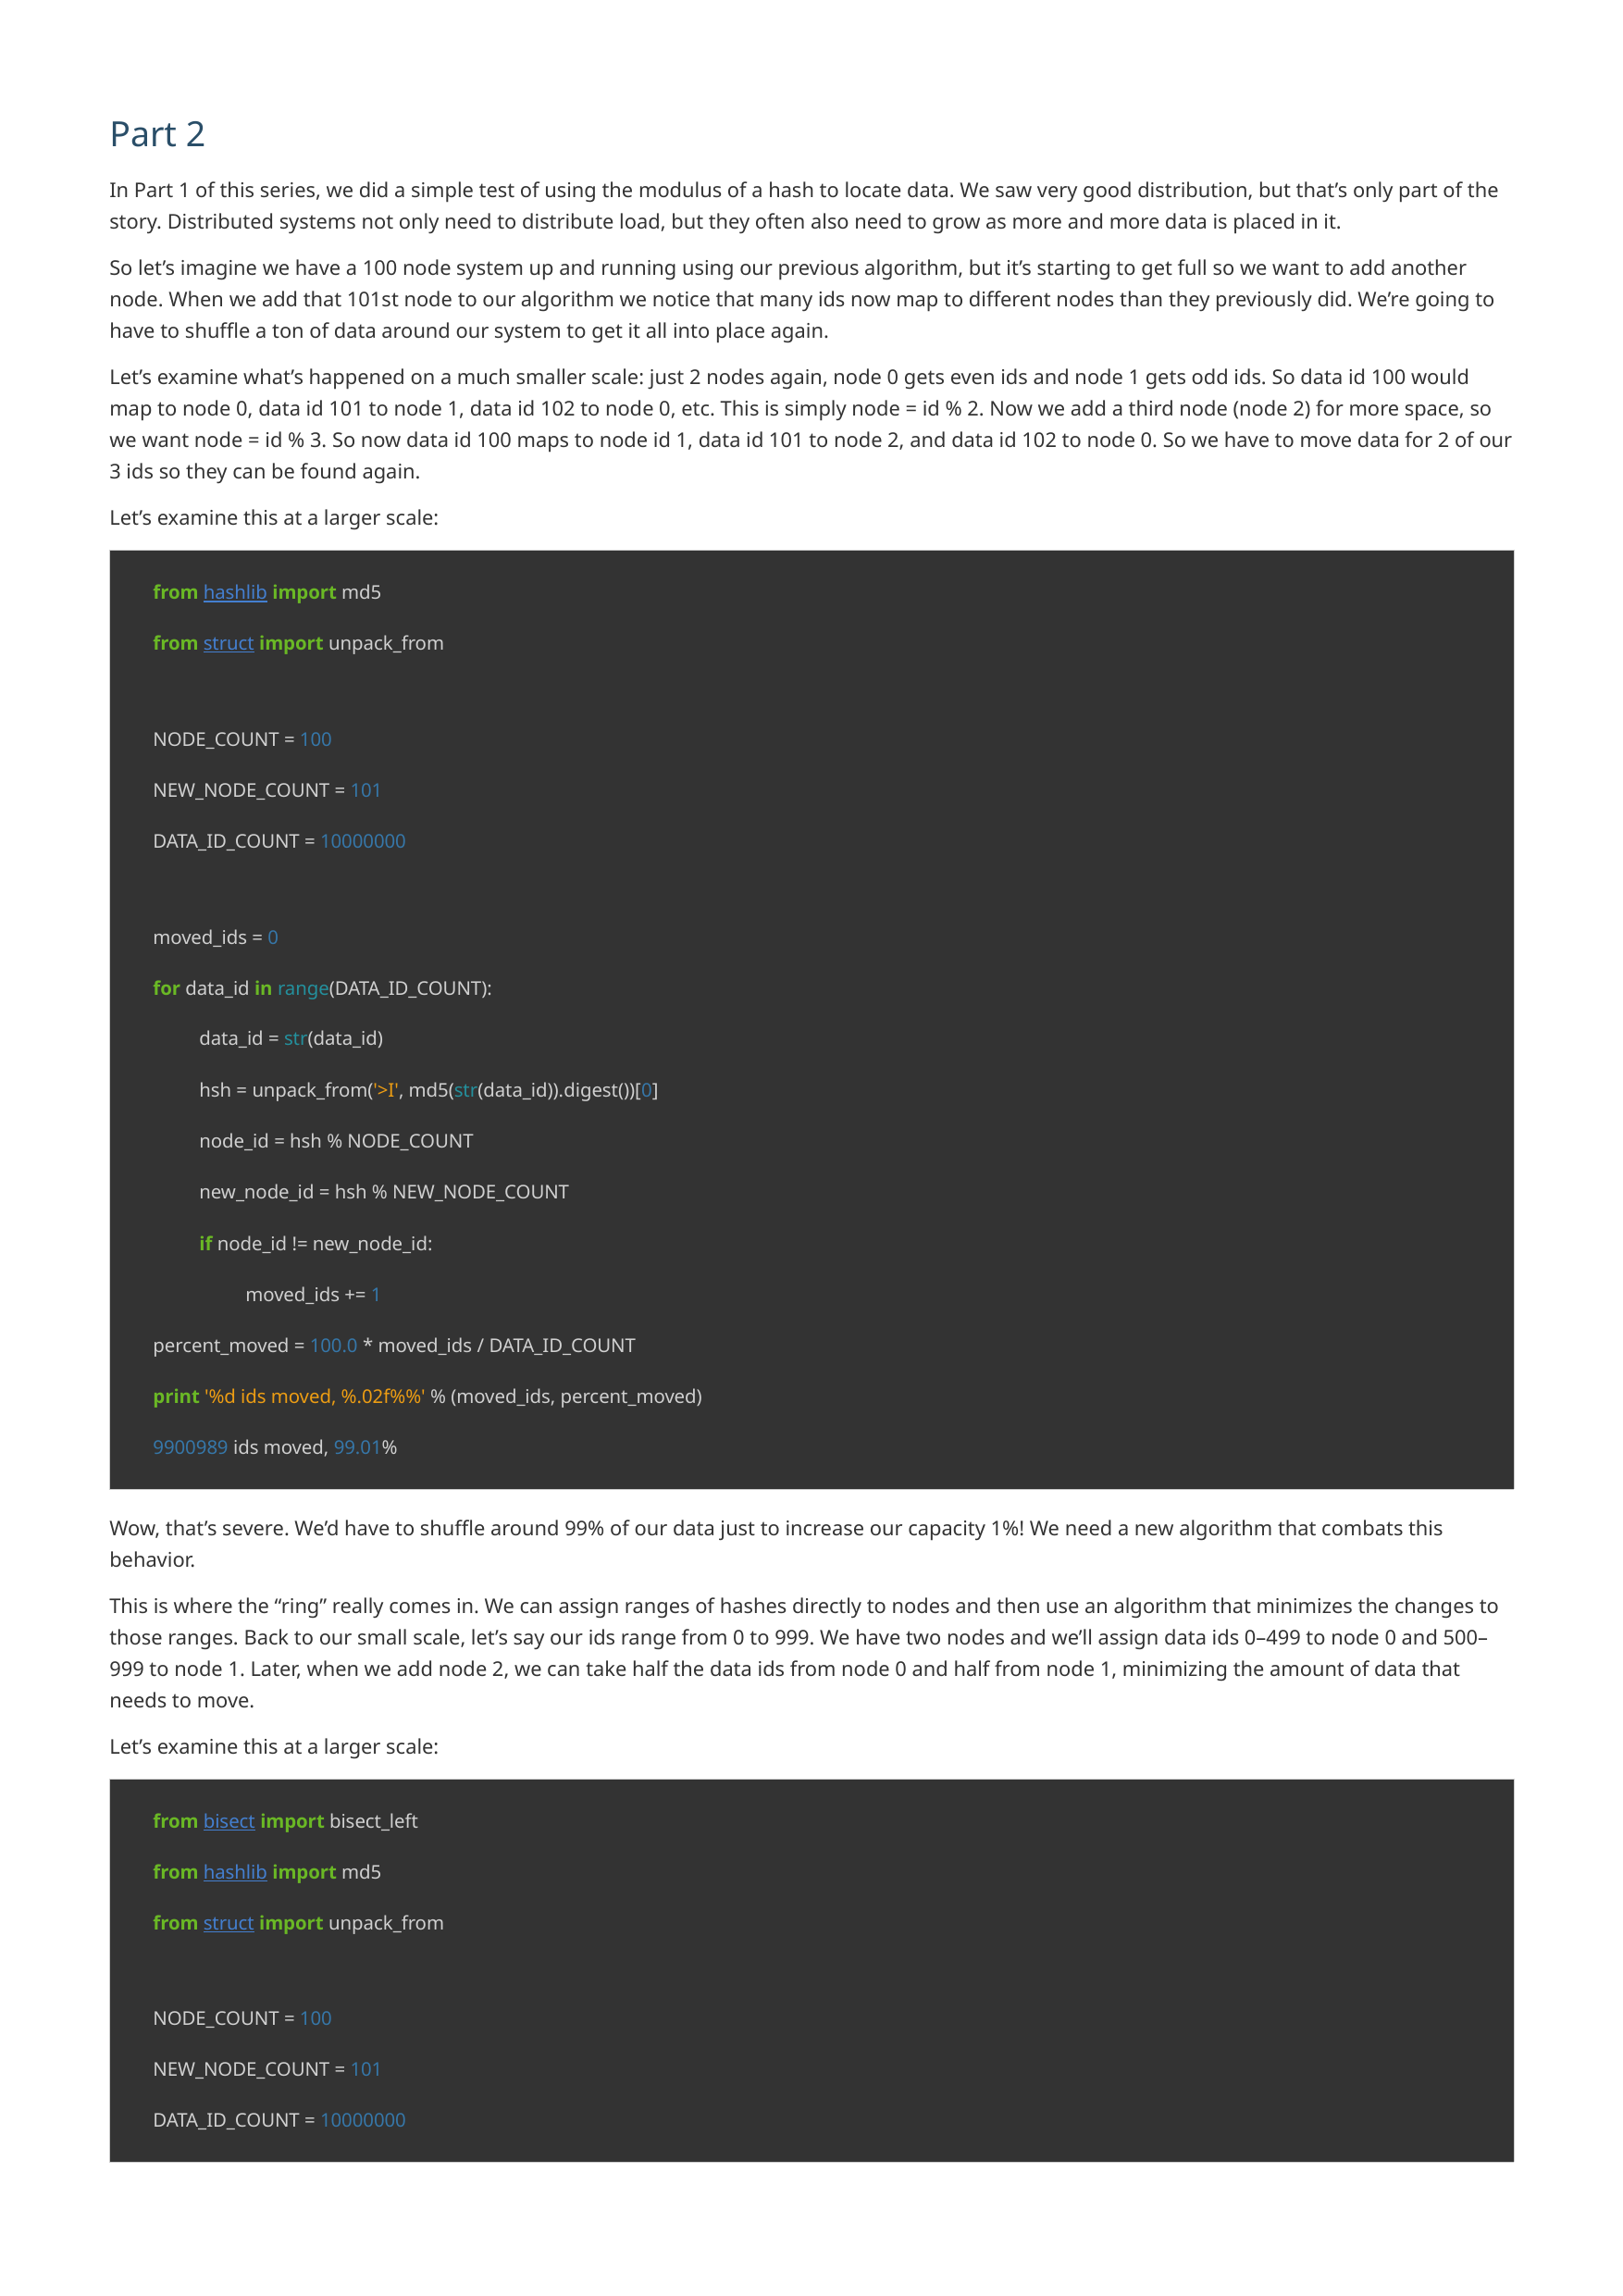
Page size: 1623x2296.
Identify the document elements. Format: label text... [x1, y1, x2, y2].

text Wow, that’s severe. We’d have to shuffle around 99% of our data just to increase our capacity 1%! We need a new algorithm that combats this behavior. [109, 1514, 1514, 1573]
text 9900989 ids moved, 99.01% [110, 1405, 1514, 1489]
text moved_ids = 0 [110, 895, 1514, 946]
text from hashlib import md5 [110, 1830, 1514, 1880]
text for data_id in range(DATA_ID_COUNT): [110, 946, 1514, 997]
text node_id = hsh % NODE_COUNT [110, 1098, 1514, 1150]
text hsh = unpack_from('>I', md5(str(data_id)).digest())[0] [110, 1048, 1514, 1098]
text So let’s imagine we have a 100 node system up and running using our previous algorithm, but it’s starting to get full so we want to add another node. When we add that 101st node to our algorithm we notice that many ids now map to different nodes than they previously did. We’re going to have to shuffle a ton of data around our system to get it all into place again. [109, 254, 1514, 344]
text NEW_NODE_COUNT = 101 [110, 748, 1514, 799]
text from hashlib import md5 [110, 551, 1514, 601]
text Let’s examine what’s happened on a much smaller scale: just 2 nodes again, node 0 gets even ids and node 1 gets odd ids. So data id 100 would map to node 0, data id 101 to node 1, data id 102 to node 0, etc. This is simply node = id % 2. Now we add a third node (node 2) for more space, so we want node = id % 3. So now data id 100 maps to node id 1, data id 101 to node 2, and data id 102 to node 0. So we have to move data for 2 of our 3 ids so they can be found again. [109, 363, 1514, 485]
text In Part 1 of this series, we did a simple test of using the modulus of a hash to locate data. We saw very good distribution, but that’s only part of the story. Distributed systems not only need to distribute load, but they often also need to grow as more and more data is placed in it. [109, 176, 1514, 235]
text NEW_NODE_COUNT = 101 [110, 2028, 1514, 2079]
text Let’s examine this at a larger scale: [109, 1732, 1514, 1760]
text This is where the “ring” really comes in. We can assign ranges of hashes directly to nodes and then use an algorithm that minimizes the changes to those ranges. Back to our small scale, let’s say our ids range from 0 to 999. We have two nodes and we’ll assign data ids 0–499 to node 0 and 500–999 to node 1. Later, when we add node 2, we can take half the data ids from node 0 and half from node 1, minimizing the amount of data that needs to move. [109, 1592, 1514, 1714]
text moved_ids += 1 [110, 1252, 1514, 1303]
text Let’s examine this at a larger scale: [109, 503, 1514, 531]
text from struct import unpack_from [110, 1880, 1514, 1931]
text DATA_ID_COUNT = 10000000 [110, 799, 1514, 850]
text from bisect import bisect_left [110, 1780, 1514, 1830]
text NODE_COUNT = 100 [110, 1977, 1514, 2028]
text percent_moved = 100.0 * moved_ids / DATA_ID_COUNT [110, 1303, 1514, 1354]
text from struct import unpack_from [110, 601, 1514, 652]
text if node_id != new_node_id: [110, 1201, 1514, 1252]
text DATA_ID_COUNT = 10000000 [110, 2079, 1514, 2162]
text NODE_COUNT = 100 [110, 697, 1514, 748]
text new_node_id = hsh % NEW_NODE_COUNT [110, 1150, 1514, 1201]
subtitle Part 2¶ [109, 109, 1514, 156]
text print '%d ids moved, %.02f%%' % (moved_ids, percent_moved) [110, 1354, 1514, 1405]
text data_id = str(data_id) [110, 997, 1514, 1048]
